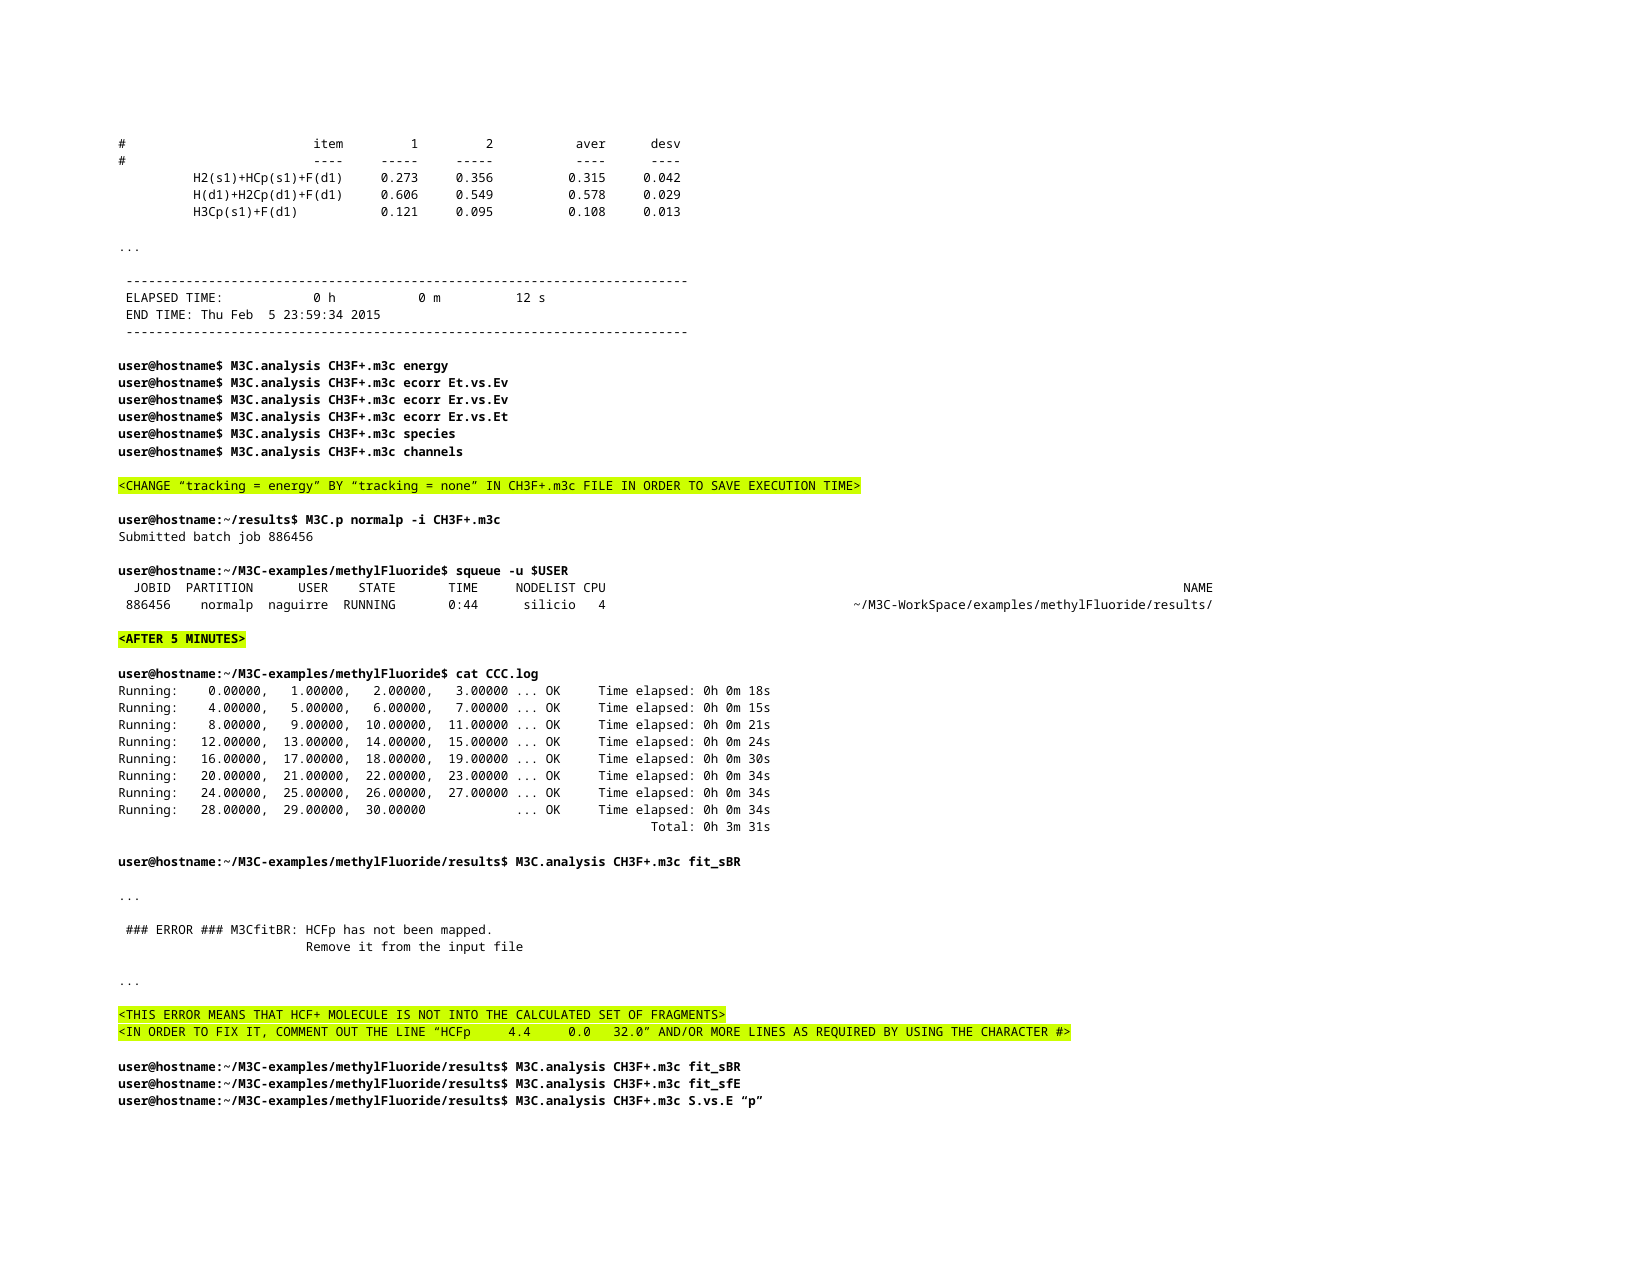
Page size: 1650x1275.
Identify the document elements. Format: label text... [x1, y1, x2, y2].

text Running: 24.00000, 25.00000, 26.00000, 27.00000 ... OK Time elapsed: 0h 0m 34s [118, 784, 1532, 801]
text # ---- ----- ----- ---- ---- [118, 152, 1532, 169]
text user@hostname:~/M3C-examples/methylFluoride/results$ M3C.analysis CH3F+.m3c fit_sBR [118, 853, 1532, 870]
text <THIS ERROR MEANS THAT HCF+ MOLECULE IS NOT INTO THE CALCULATED SET OF FRAGMENTS> [118, 1006, 1532, 1023]
text user@hostname:~/M3C-examples/methylFluoride/results$ M3C.analysis CH3F+.m3c fit_sBR [118, 1058, 1532, 1075]
text Running: 12.00000, 13.00000, 14.00000, 15.00000 ... OK Time elapsed: 0h 0m 24s [118, 733, 1532, 750]
text Running: 0.00000, 1.00000, 2.00000, 3.00000 ... OK Time elapsed: 0h 0m 18s [118, 682, 1532, 699]
text <IN ORDER TO FIX IT, COMMENT OUT THE LINE “HCFp 4.4 0.0 32.0” AND/OR MORE LINES AS REQUIRED BY USING THE CHARACTER #> [118, 1023, 1532, 1041]
text Submitted batch job 886456 [118, 528, 1532, 545]
text user@hostname:~/M3C-examples/methylFluoride/results$ M3C.analysis CH3F+.m3c fit_sfE [118, 1075, 1532, 1092]
text 886456 normalp naguirre RUNNING 0:44 silicio 4 ~/M3C-WorkSpace/examples/methylFluoride/results/ [118, 596, 1532, 613]
text H(d1)+H2Cp(d1)+F(d1) 0.606 0.549 0.578 0.029 [118, 186, 1532, 203]
text Remove it from the input file [118, 938, 1532, 955]
text user@hostname:~/M3C-examples/methylFluoride$ cat CCC.log [118, 665, 1532, 682]
text Running: 8.00000, 9.00000, 10.00000, 11.00000 ... OK Time elapsed: 0h 0m 21s [118, 716, 1532, 733]
text <AFTER 5 MINUTES> [118, 631, 1532, 648]
text Running: 16.00000, 17.00000, 18.00000, 19.00000 ... OK Time elapsed: 0h 0m 30s [118, 750, 1532, 767]
text user@hostname:~/results$ M3C.p normalp -i CH3F+.m3c [118, 511, 1532, 528]
text --------------------------------------------------------------------------- [118, 323, 1532, 340]
text H2(s1)+HCp(s1)+F(d1) 0.273 0.356 0.315 0.042 [118, 169, 1532, 186]
text H3Cp(s1)+F(d1) 0.121 0.095 0.108 0.013 [118, 203, 1532, 221]
text ELAPSED TIME: 0 h 0 m 12 s [118, 289, 1532, 306]
text --------------------------------------------------------------------------- [118, 272, 1532, 289]
text user@hostname$ M3C.analysis CH3F+.m3c channels [118, 443, 1532, 460]
text user@hostname$ M3C.analysis CH3F+.m3c species [118, 426, 1532, 443]
text END TIME: Thu Feb 5 23:59:34 2015 [118, 306, 1532, 323]
text user@hostname:~/M3C-examples/methylFluoride$ squeue -u $USER [118, 562, 1532, 579]
text JOBID PARTITION USER STATE TIME NODELIST CPU NAME [118, 579, 1532, 596]
text user@hostname$ M3C.analysis CH3F+.m3c ecorr Er.vs.Ev [118, 391, 1532, 408]
text # item 1 2 aver desv [118, 135, 1532, 152]
text Running: 4.00000, 5.00000, 6.00000, 7.00000 ... OK Time elapsed: 0h 0m 15s [118, 699, 1532, 716]
text ... [118, 887, 1532, 904]
text ... [118, 972, 1532, 989]
text Running: 20.00000, 21.00000, 22.00000, 23.00000 ... OK Time elapsed: 0h 0m 34s [118, 767, 1532, 784]
text <CHANGE “tracking = energy” BY “tracking = none” IN CH3F+.m3c FILE IN ORDER TO SAVE EXECUTION TIME> [118, 477, 1532, 494]
text user@hostname$ M3C.analysis CH3F+.m3c ecorr Et.vs.Ev [118, 374, 1532, 391]
text ... [118, 238, 1532, 255]
text user@hostname$ M3C.analysis CH3F+.m3c ecorr Er.vs.Et [118, 408, 1532, 426]
text user@hostname:~/M3C-examples/methylFluoride/results$ M3C.analysis CH3F+.m3c S.vs.E “p” [118, 1092, 1532, 1109]
text ### ERROR ### M3CfitBR: HCFp has not been mapped. [118, 921, 1532, 938]
text user@hostname$ M3C.analysis CH3F+.m3c energy [118, 357, 1532, 374]
text Running: 28.00000, 29.00000, 30.00000 ... OK Time elapsed: 0h 0m 34s [118, 801, 1532, 818]
text Total: 0h 3m 31s [118, 818, 1532, 836]
